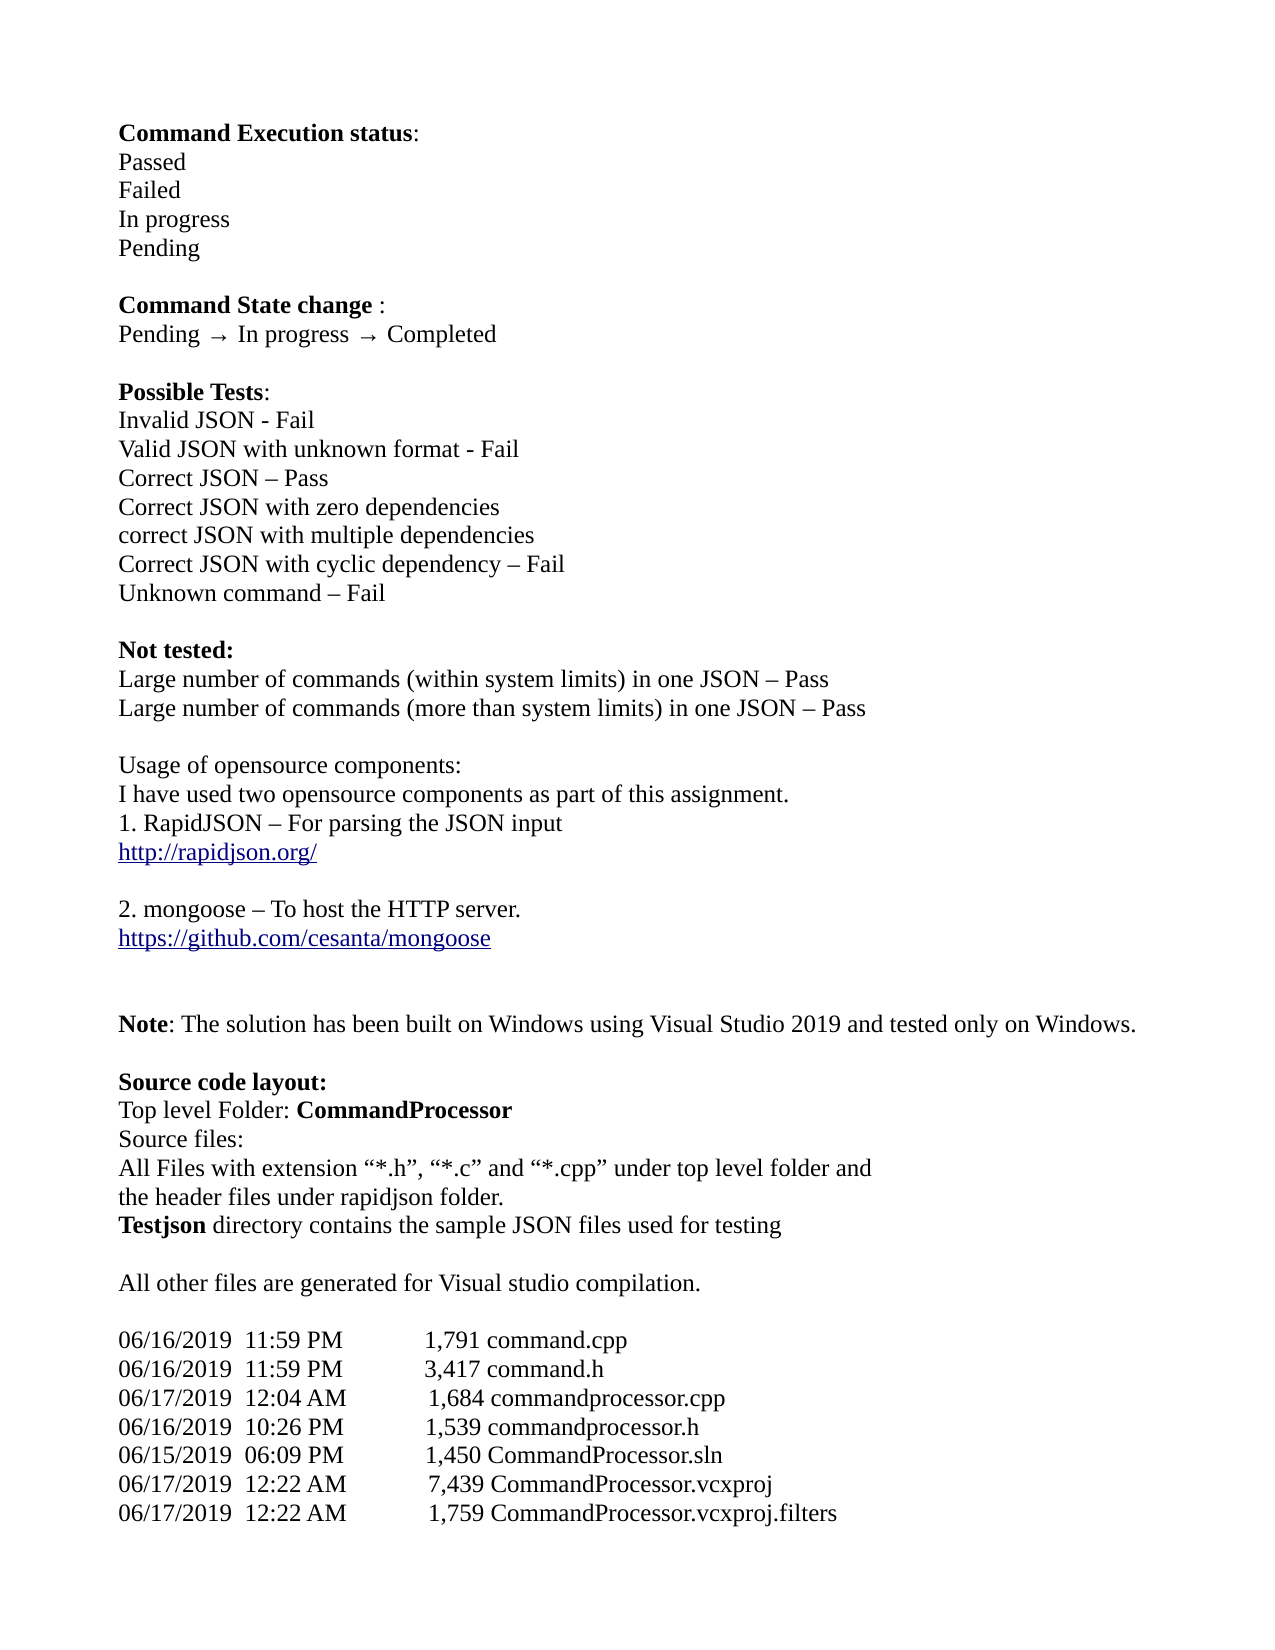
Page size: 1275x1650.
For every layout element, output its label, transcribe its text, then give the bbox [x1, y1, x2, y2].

text 06/17/2019 12:22 AM 1,759 CommandProcessor.vcxproj.filters [118, 1498, 1157, 1527]
text Failed [118, 176, 1157, 204]
text 06/17/2019 12:04 AM 1,684 commandprocessor.cpp [118, 1383, 1157, 1412]
text In progress [118, 204, 1157, 233]
text 06/15/2019 06:09 PM 1,450 CommandProcessor.sln [118, 1441, 1157, 1469]
text Command Execution status: [118, 118, 1157, 147]
text Note: The solution has been built on Windows using Visual Studio 2019 and tested only on Windows. [118, 1009, 1157, 1038]
text All Files with extension “*.h”, “*.c” and “*.cpp” under top level folder and [118, 1153, 1157, 1182]
text the header files under rapidjson folder. [118, 1182, 1157, 1211]
text Source files: [118, 1124, 1157, 1153]
text Testjson directory contains the sample JSON files used for testing [118, 1211, 1157, 1239]
text 06/16/2019 11:59 PM 1,791 command.cpp [118, 1326, 1157, 1354]
text 06/16/2019 10:26 PM 1,539 commandprocessor.h [118, 1412, 1157, 1441]
text Passed [118, 147, 1157, 176]
text 06/17/2019 12:22 AM 7,439 CommandProcessor.vcxproj [118, 1469, 1157, 1498]
text Correct JSON – Pass [118, 463, 1157, 492]
text Correct JSON with cyclic dependency – Fail [118, 549, 1157, 578]
text Source code layout: [118, 1067, 1157, 1096]
text 06/16/2019 11:59 PM 3,417 command.h [118, 1354, 1157, 1383]
text Invalid JSON - Fail [118, 406, 1157, 434]
text Valid JSON with unknown format - Fail [118, 434, 1157, 463]
text Large number of commands (within system limits) in one JSON – Pass [118, 664, 1157, 693]
text Top level Folder: CommandProcessor [118, 1096, 1157, 1124]
text All other files are generated for Visual studio compilation. [118, 1268, 1157, 1297]
text 1. RapidJSON – For parsing the JSON input [118, 808, 1157, 837]
text Possible Tests: [118, 377, 1157, 406]
text correct JSON with multiple dependencies [118, 521, 1157, 549]
text Correct JSON with zero dependencies [118, 492, 1157, 521]
text Pending → In progress → Completed [118, 319, 1157, 348]
text https://github.com/cesanta/mongoose [118, 923, 1157, 952]
text I have used two opensource components as part of this assignment. [118, 779, 1157, 808]
text 2. mongoose – To host the HTTP server. [118, 894, 1157, 923]
text Not tested: [118, 636, 1157, 664]
text Command State change : [118, 291, 1157, 319]
text Large number of commands (more than system limits) in one JSON – Pass [118, 693, 1157, 722]
text Usage of opensource components: [118, 751, 1157, 779]
text http://rapidjson.org/ [118, 837, 1157, 866]
text Pending [118, 233, 1157, 262]
text Unknown command – Fail [118, 578, 1157, 607]
